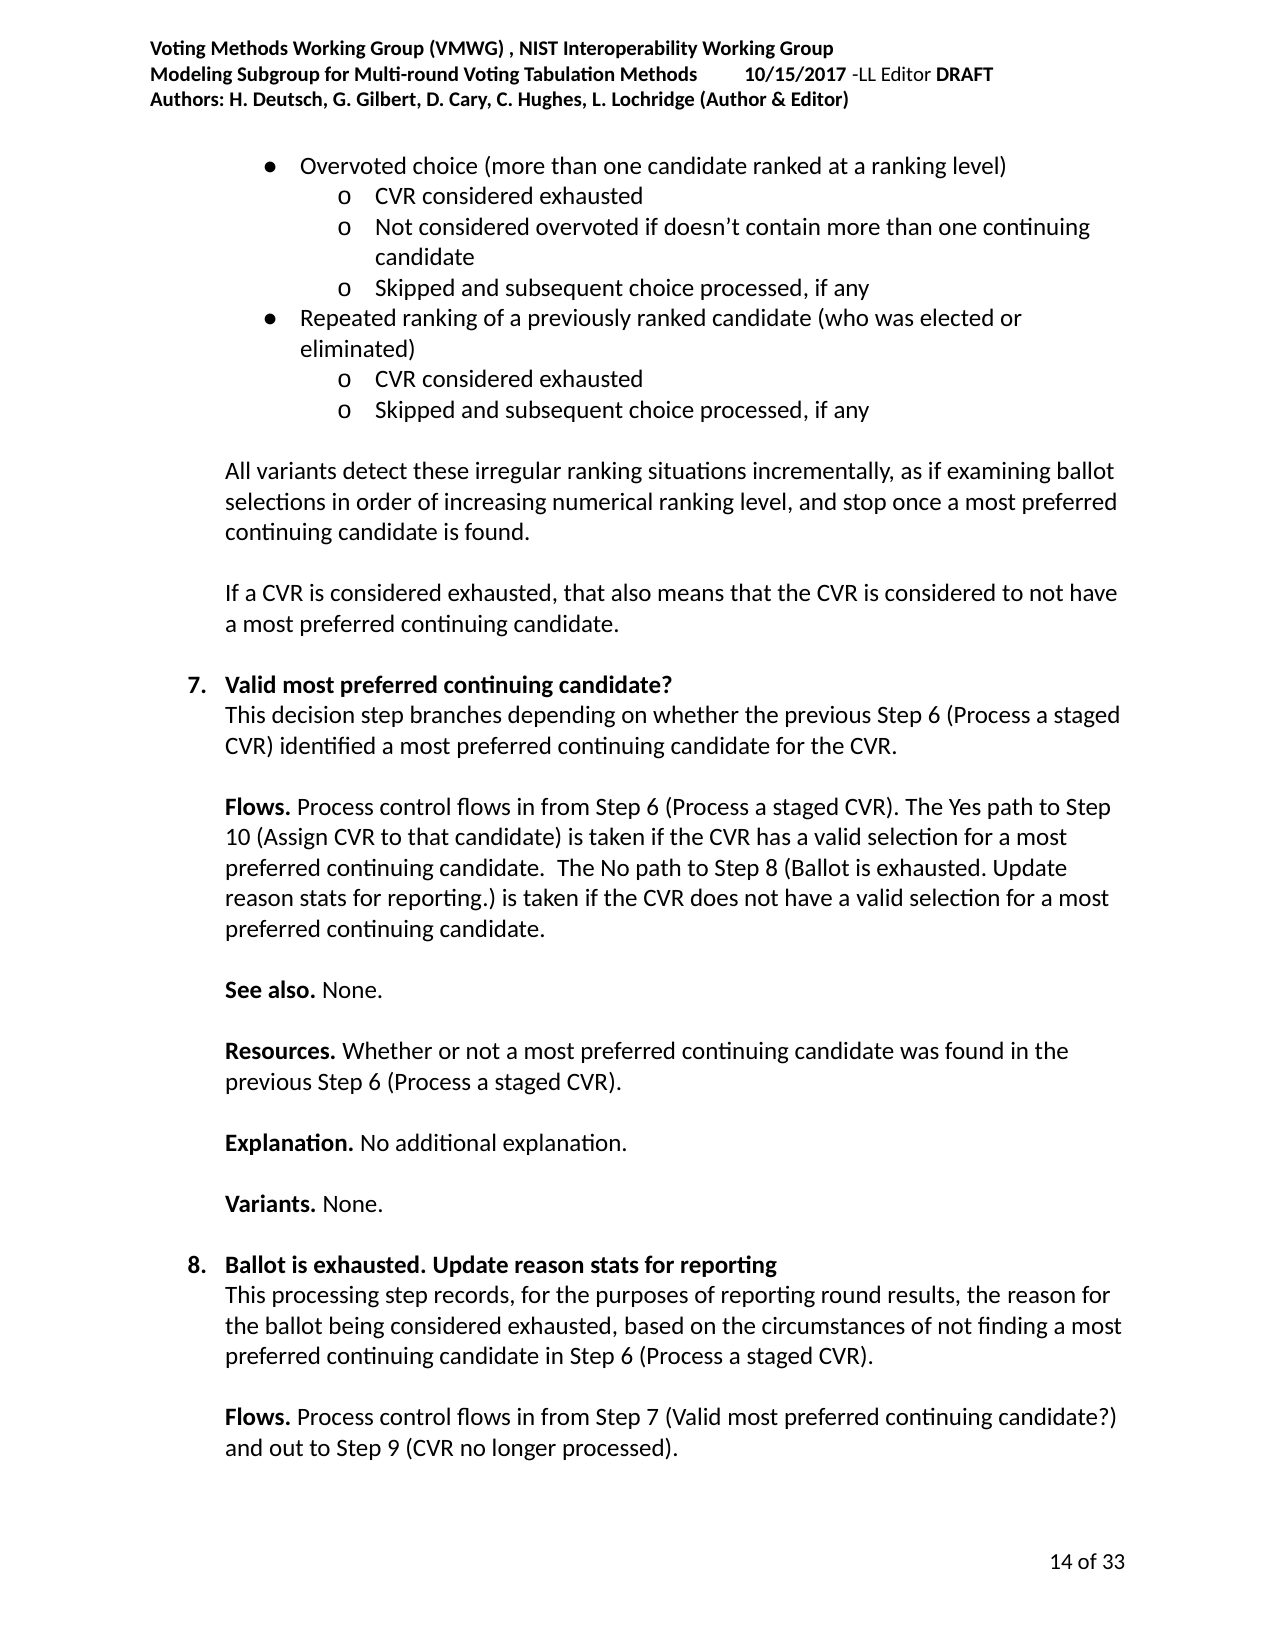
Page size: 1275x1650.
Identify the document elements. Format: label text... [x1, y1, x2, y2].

text Flows. Process control flows in from Step 6 (Process a staged CVR). The Yes path to Step 10 (Assign CVR to that candidate) is taken if the CVR has a valid selection for a most preferred continuing candidate. The No path to Step 8 (Ballot is exhausted. Update reason stats for reporting.) is taken if the CVR does not have a valid selection for a most preferred continuing candidate. [225, 791, 1125, 943]
text This processing step records, for the purposes of reporting round results, the reason for the ballot being considered exhausted, based on the circumstances of not finding a most preferred continuing candidate in Step 6 (Process a staged CVR). [225, 1279, 1125, 1371]
text Explanation. No additional explanation. [225, 1127, 1125, 1157]
list CVR considered exhausted [337, 181, 1125, 211]
list Not considered overvoted if doesn’t contain more than one continuing candidate [337, 211, 1125, 272]
list CVR considered exhausted [337, 364, 1125, 394]
text All variants detect these irregular ranking situations incrementally, as if examining ballot selections in order of increasing numerical ranking level, and stop once a most preferred continuing candidate is found. [225, 455, 1125, 547]
list Skipped and subsequent choice processed, if any [337, 394, 1125, 425]
text Resources. Whether or not a most preferred continuing candidate was found in the previous Step 6 (Process a staged CVR). [225, 1035, 1125, 1096]
list Skipped and subsequent choice processed, if any [337, 272, 1125, 303]
list Valid most preferred continuing candidate? [187, 669, 1125, 699]
text Variants. None. [225, 1188, 1125, 1218]
text Flows. Process control flows in from Step 7 (Valid most preferred continuing candidate?) and out to Step 9 (CVR no longer processed). [225, 1401, 1125, 1462]
list Overvoted choice (more than one candidate ranked at a ranking level) [262, 150, 1125, 181]
list Repeated ranking of a previously ranked candidate (who was elected or eliminated) [262, 303, 1125, 364]
list Ballot is exhausted. Update reason stats for reporting [187, 1249, 1125, 1279]
text If a CVR is considered exhausted, that also means that the CVR is considered to not have a most preferred continuing candidate. [225, 577, 1125, 638]
text This decision step branches depending on whether the previous Step 6 (Process a staged CVR) identified a most preferred continuing candidate for the CVR. [225, 699, 1125, 760]
text See also. None. [225, 974, 1125, 1004]
